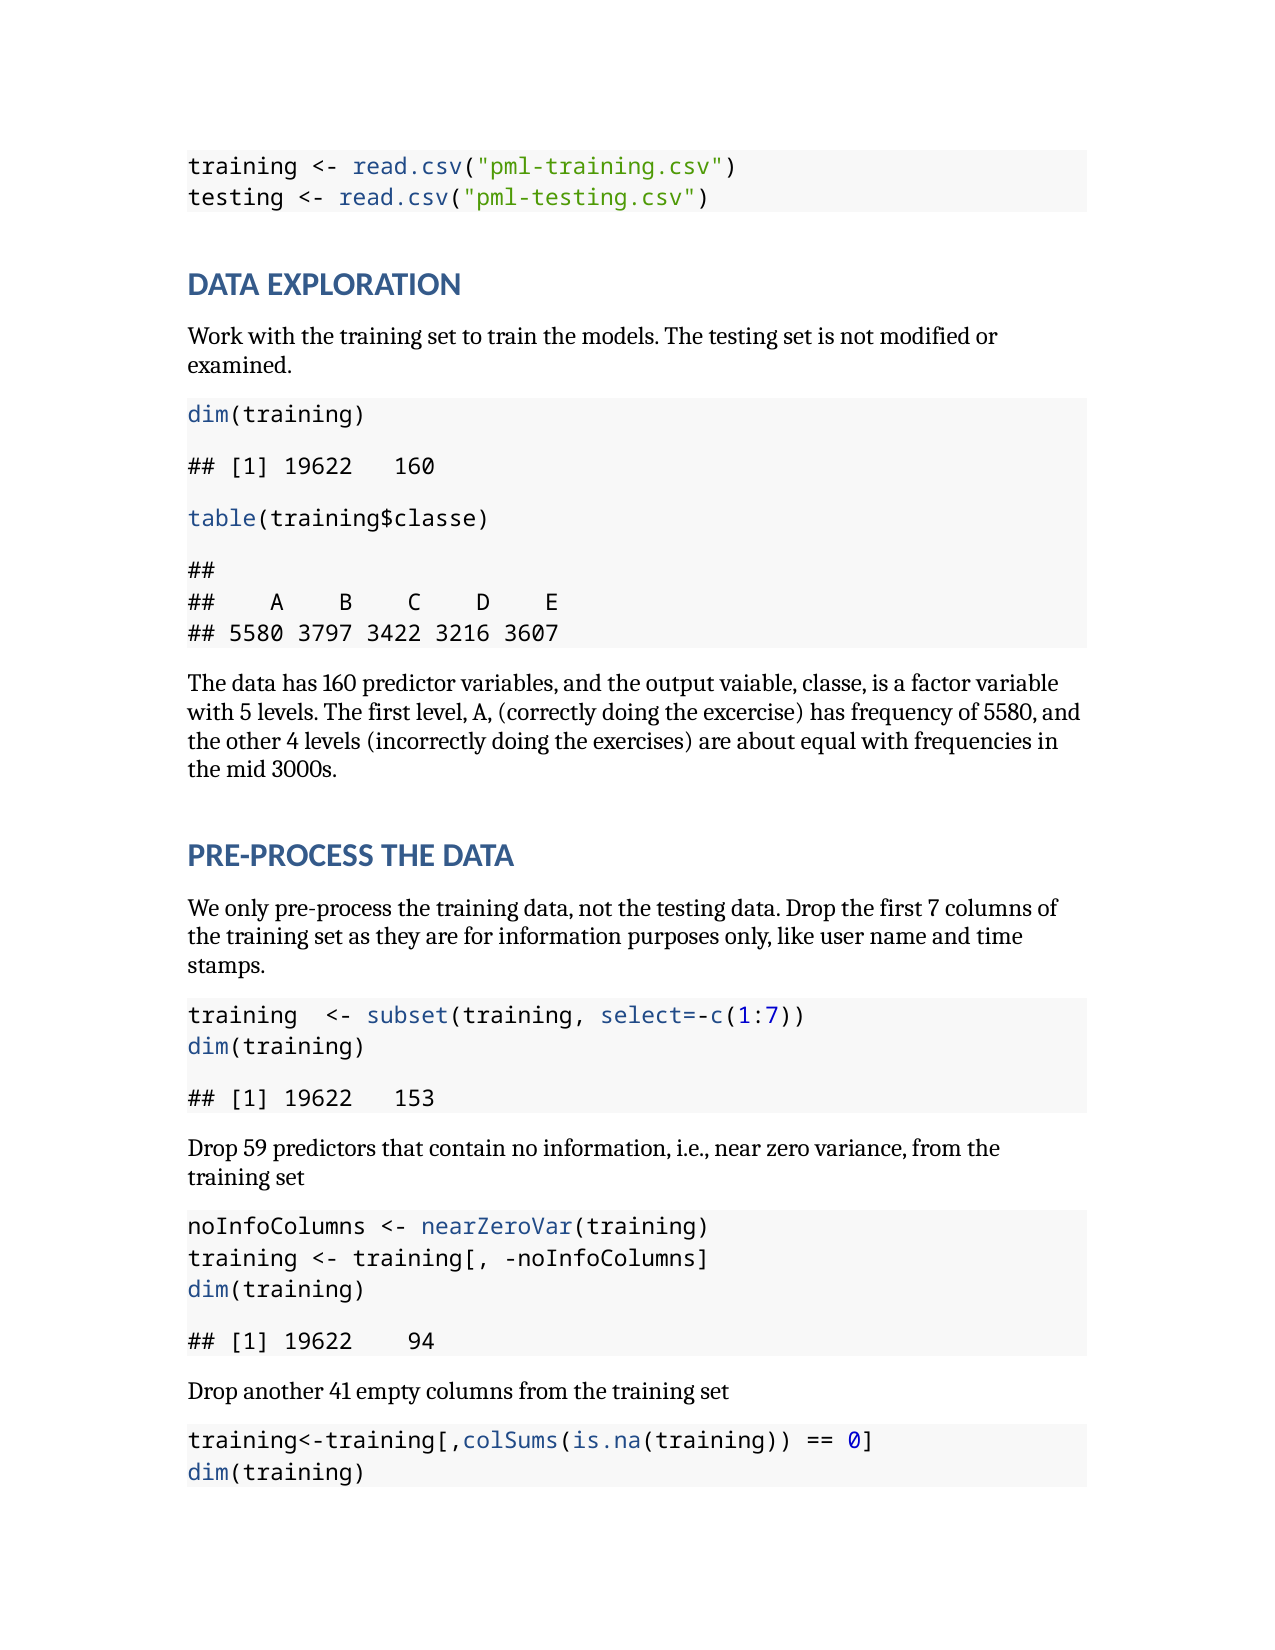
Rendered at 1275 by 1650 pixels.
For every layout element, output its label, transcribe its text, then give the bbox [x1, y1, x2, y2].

text training<-training[,colSums(is.na(training)) == 0] dim(training) [366, 1424, 1087, 1487]
text We only pre-process the training data, not the testing data. Drop the first 7 columns of the training set as they are for information purposes only, like user name and time stamps. [187, 893, 1087, 980]
text ## [1] 19622 160 [187, 450, 1087, 482]
text Drop another 41 empty columns from the training set [187, 1377, 1087, 1406]
text ## [1] 19622 94 [187, 1325, 1087, 1356]
text dim(training) [366, 398, 1087, 429]
subtitle PRE-PROCESS THE DATA [187, 834, 1087, 875]
text ## [1] 19622 153 [187, 1082, 1087, 1113]
text Work with the training set to train the models. The testing set is not modified or examined. [187, 322, 1087, 379]
text ## ## A B C D E ## 5580 3797 3422 3216 3607 [187, 554, 1087, 648]
text The data has 160 predictor variables, and the output vaiable, classe, is a factor variable with 5 levels. The first level, A, (correctly doing the excercise) has frequency of 5580, and the other 4 levels (incorrectly doing the exercises) are about equal with frequencies in the mid 3000s. [187, 669, 1087, 784]
text setwd("C:/Users/loy_c/Desktop/Rdata/11 Practical Machine Learning") training <- read.csv("pml-training.csv") testing <- read.csv("pml-testing.csv") [710, 150, 1087, 212]
text table(training$classe) [187, 502, 1087, 534]
text training <- subset(training, select=-c(1:7)) dim(training) [187, 998, 1087, 1061]
subtitle DATA EXPLORATION [187, 262, 1087, 303]
text noInfoColumns <- nearZeroVar(training) training <- training[, -noInfoColumns] dim(training) [366, 1210, 1087, 1304]
text Drop 59 predictors that contain no information, i.e., near zero variance, from the training set [187, 1134, 1087, 1191]
